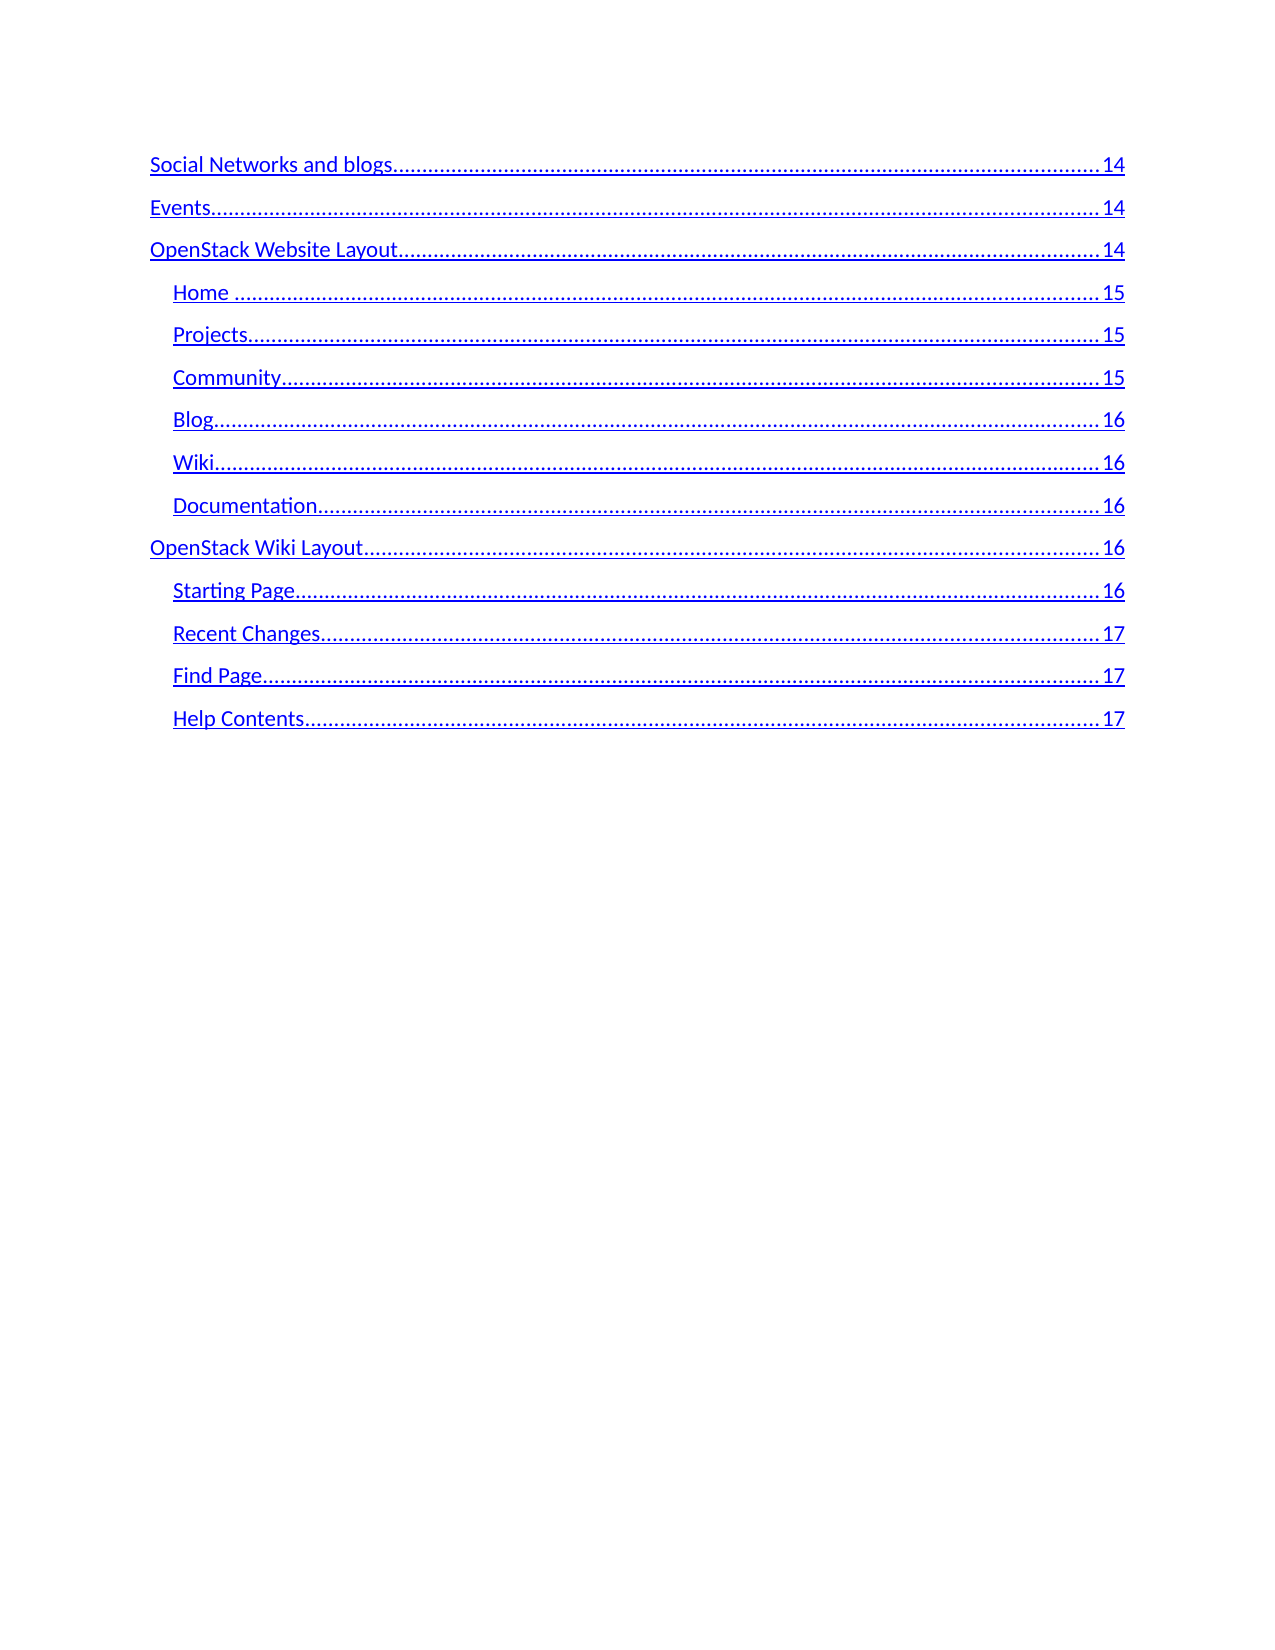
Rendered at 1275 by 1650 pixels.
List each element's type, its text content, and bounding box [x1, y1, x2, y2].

text Recent Changes 17 [173, 619, 1125, 643]
text Documentation 16 [173, 491, 1125, 515]
text Wiki 16 [173, 448, 1125, 472]
text Events 14 [150, 193, 1125, 217]
text Find Page 17 [173, 661, 1125, 685]
text Starting Page 16 [173, 576, 1125, 600]
text Home 15 [173, 278, 1125, 302]
text OpenStack Wiki Layout 16 [150, 533, 1125, 558]
text Help Contents 17 [173, 704, 1125, 728]
text Blog 16 [173, 406, 1125, 430]
text Social Networks and blogs 14 [150, 150, 1125, 174]
text Community 15 [173, 363, 1125, 387]
text OpenStack Website Layout 14 [150, 235, 1125, 259]
text Projects 15 [173, 320, 1125, 344]
